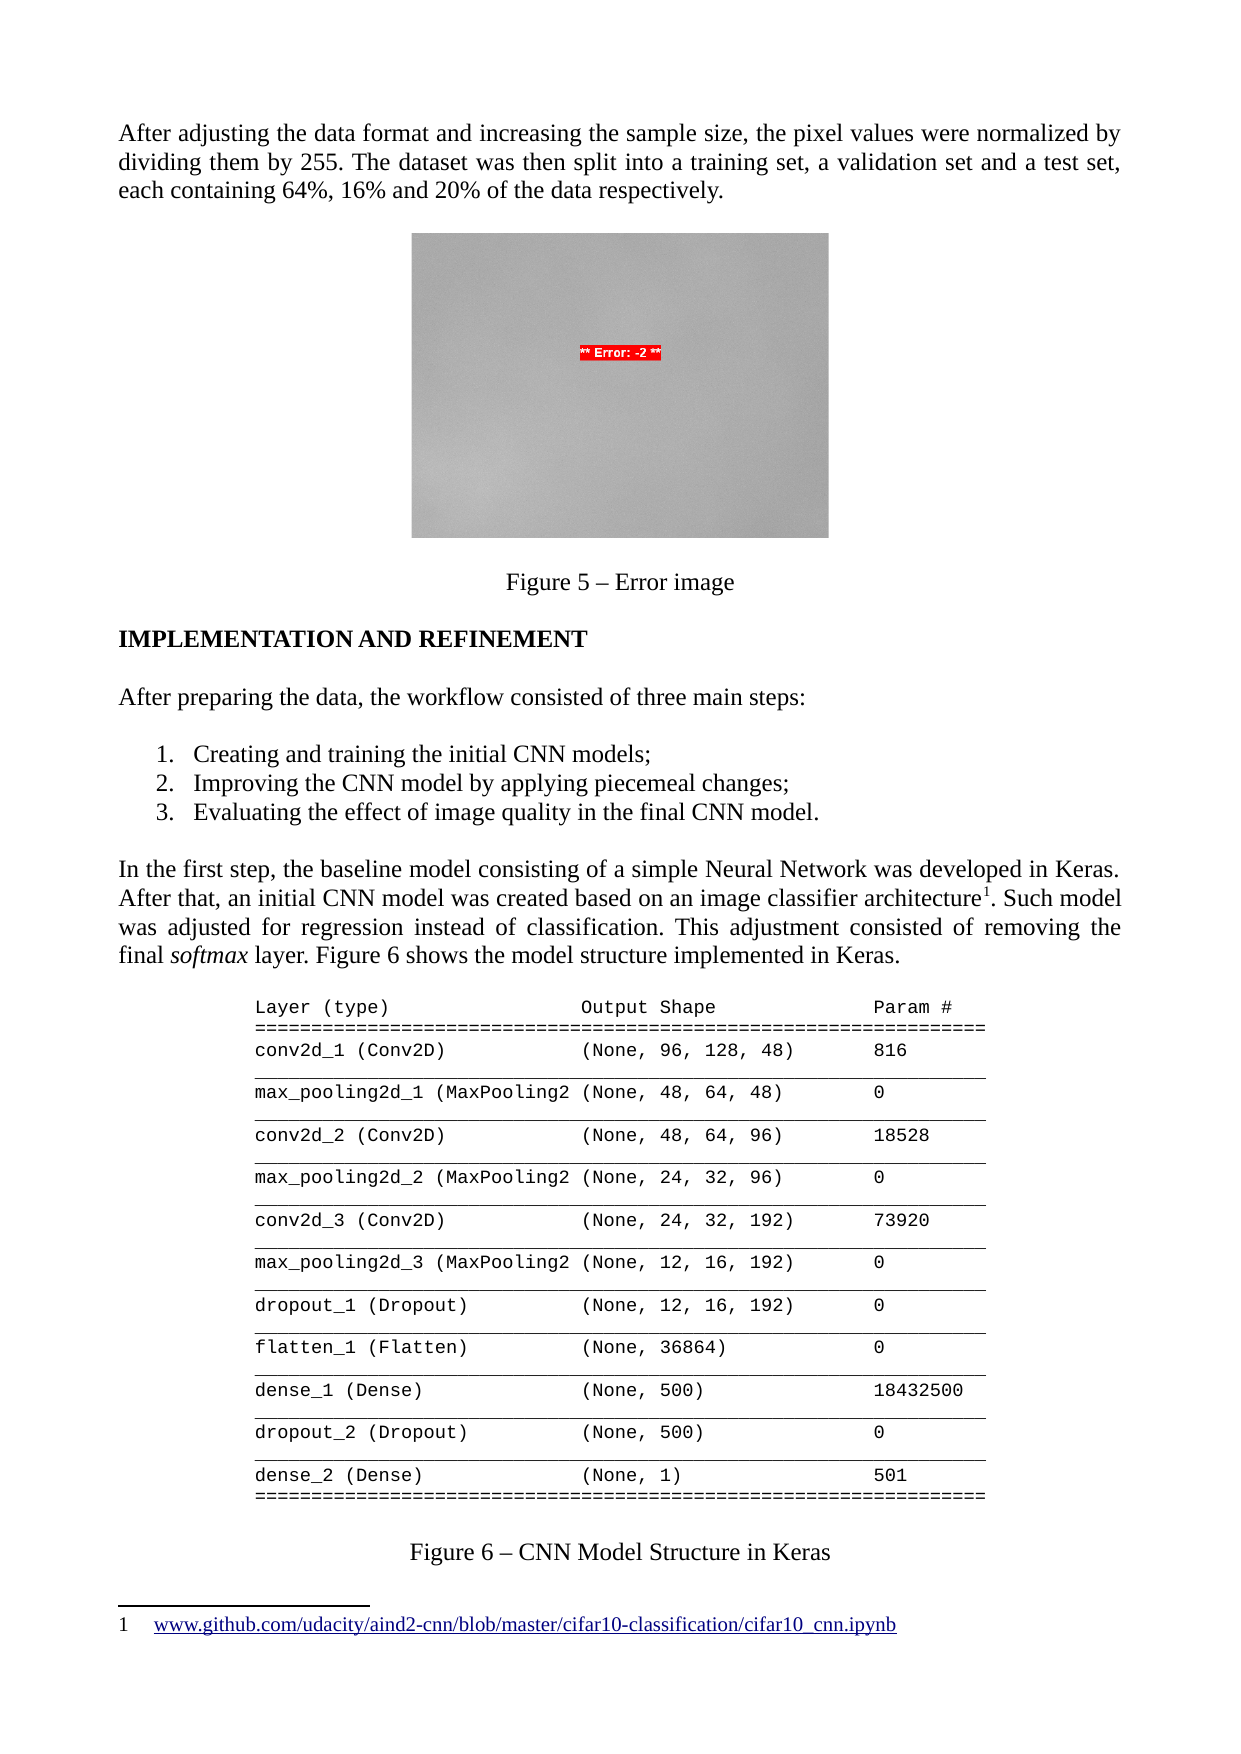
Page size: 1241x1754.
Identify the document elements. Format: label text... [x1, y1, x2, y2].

text _________________________________________________________________ [118, 1359, 1122, 1380]
text conv2d_3 (Conv2D) (None, 24, 32, 192) 73920 [118, 1210, 1122, 1232]
list Improving the CNN model by applying piecemeal changes; [156, 768, 1122, 797]
text After adjusting the data format and increasing the sample size, the pixel values were normalized by dividing them by 255. The dataset was then split into a training set, a validation set and a test set, each containing 64%, 16% and 20% of the data respectively. [118, 118, 1122, 204]
text _________________________________________________________________ [118, 1147, 1122, 1168]
text Figure 6 – CNN Model Structure in Keras [118, 1537, 1122, 1566]
text _________________________________________________________________ [118, 1444, 1122, 1465]
text _________________________________________________________________ [118, 1189, 1122, 1210]
text max_pooling2d_2 (MaxPooling2 (None, 24, 32, 96) 0 [118, 1168, 1122, 1189]
text _________________________________________________________________ [118, 1317, 1122, 1338]
text ================================================================= [118, 1487, 1122, 1508]
text flatten_1 (Flatten) (None, 36864) 0 [118, 1338, 1122, 1359]
list Creating and training the initial CNN models; [156, 739, 1122, 768]
list Evaluating the effect of image quality in the final CNN model. [156, 797, 1122, 825]
text max_pooling2d_3 (MaxPooling2 (None, 12, 16, 192) 0 [118, 1253, 1122, 1274]
text _________________________________________________________________ [118, 1104, 1122, 1125]
text max_pooling2d_1 (MaxPooling2 (None, 48, 64, 48) 0 [118, 1083, 1122, 1104]
text conv2d_1 (Conv2D) (None, 96, 128, 48) 816 [118, 1040, 1122, 1062]
text IMPLEMENTATION AND REFINEMENT [118, 624, 1122, 653]
text ================================================================= [118, 1019, 1122, 1040]
picture [411, 233, 829, 538]
text _________________________________________________________________ [118, 1402, 1122, 1423]
text Layer (type) Output Shape Param # [118, 998, 1122, 1019]
text _________________________________________________________________ [118, 1274, 1122, 1295]
text dropout_1 (Dropout) (None, 12, 16, 192) 0 [118, 1295, 1122, 1317]
text After preparing the data, the workflow consisted of three main steps: [118, 682, 1122, 710]
text _________________________________________________________________ [118, 1232, 1122, 1253]
text www.github.com/udacity/aind2-cnn/blob/master/cifar10-classification/cifar10_cnn.ipynb [118, 1612, 1122, 1636]
text _________________________________________________________________ [118, 1062, 1122, 1083]
text In the first step, the baseline model consisting of a simple Neural Network was developed in Keras. After that, an initial CNN model was created based on an image classifier architecture. Such model was adjusted for regression instead of classification. This adjustment consisted of removing the final softmax layer. Figure 6 shows the model structure implemented in Keras. [118, 854, 1122, 969]
text Figure 5 – Error image [118, 567, 1122, 595]
text dropout_2 (Dropout) (None, 500) 0 [118, 1423, 1122, 1444]
text dense_1 (Dense) (None, 500) 18432500 [118, 1380, 1122, 1402]
text conv2d_2 (Conv2D) (None, 48, 64, 96) 18528 [118, 1125, 1122, 1147]
text dense_2 (Dense) (None, 1) 501 [118, 1465, 1122, 1487]
